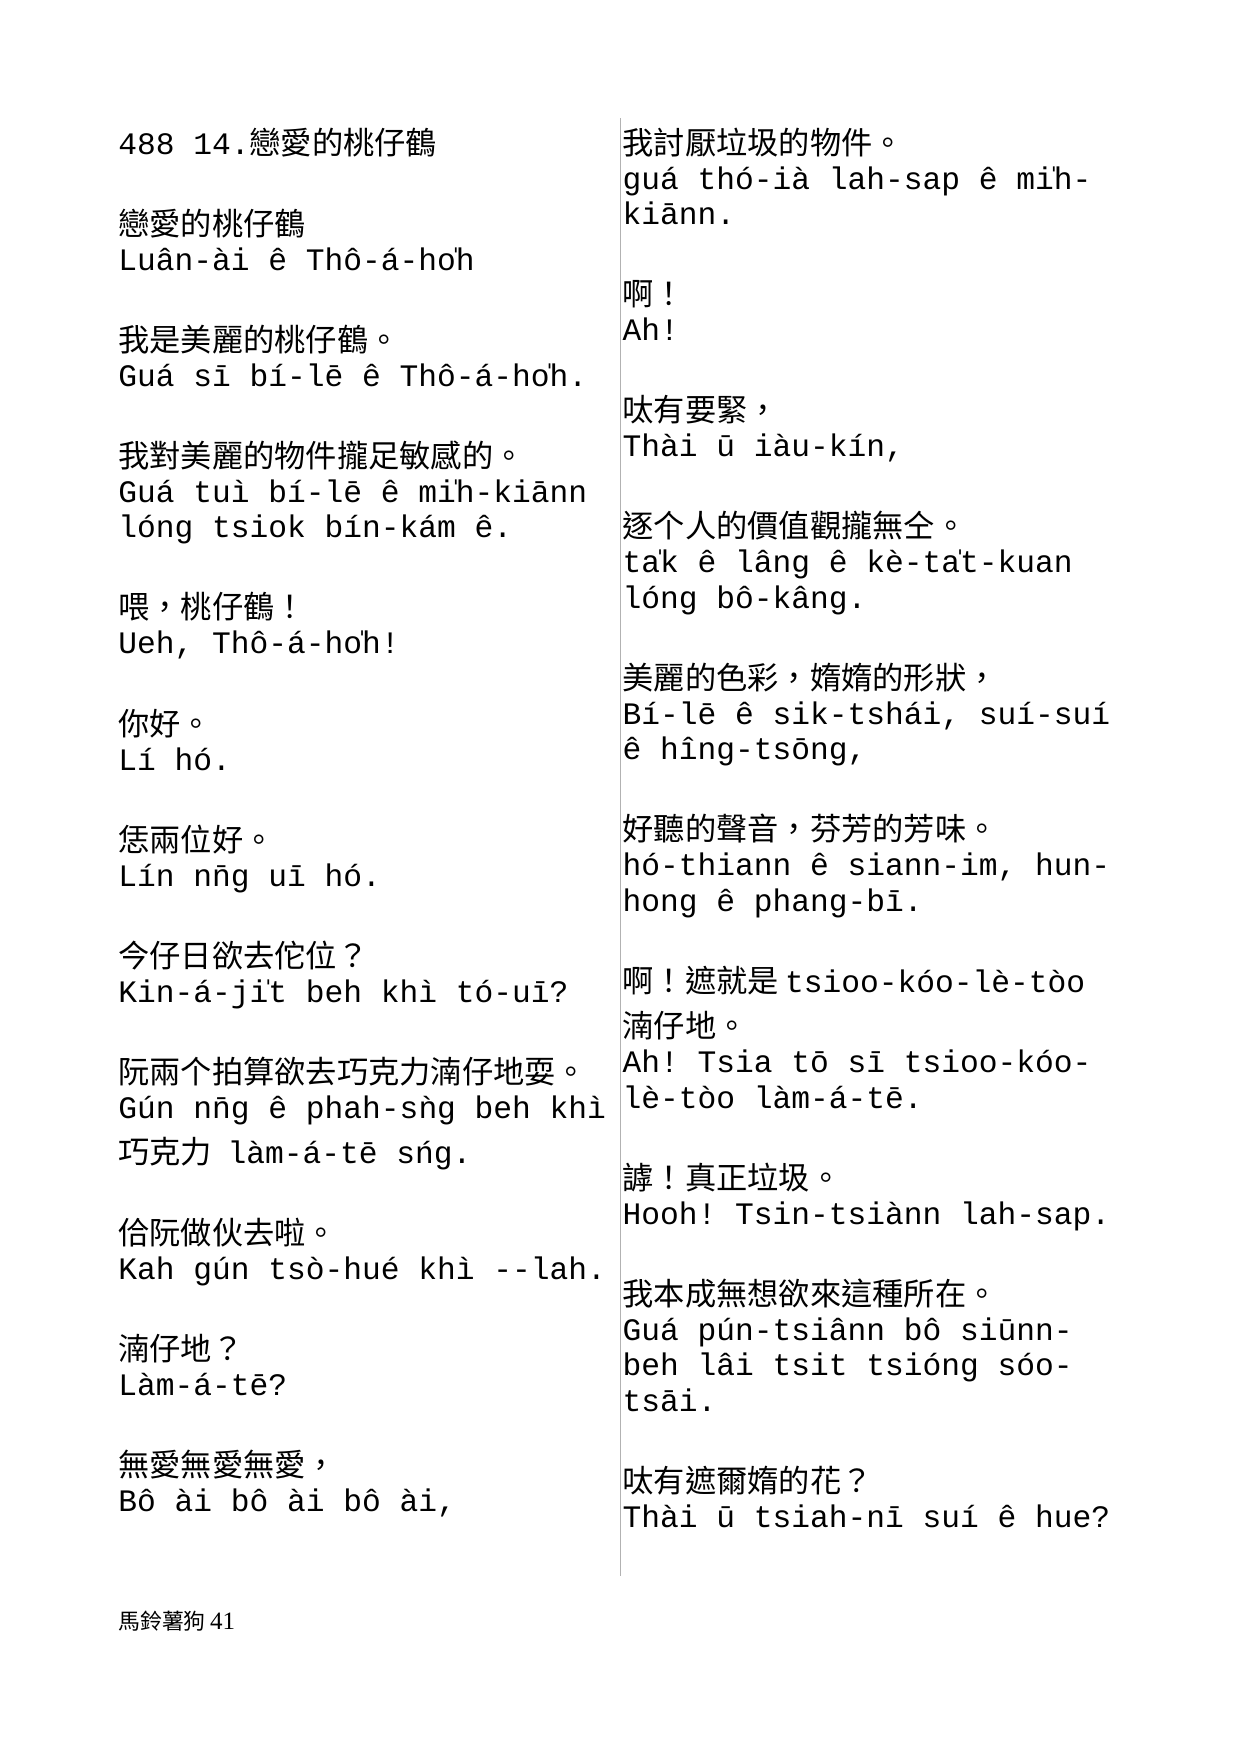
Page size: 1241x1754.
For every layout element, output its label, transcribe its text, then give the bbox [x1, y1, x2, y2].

text 恁兩位好。 [118, 815, 618, 860]
text 今仔日欲去佗位？ [118, 931, 618, 976]
text Luân-ài ê Thô-á-ho̍h [118, 244, 618, 280]
text Gún nn̄g ê phah-sǹg beh khì 巧克力 làm-á-tē sńg. [118, 1092, 618, 1173]
text Hooh! Tsin-tsiànn lah-sap. [622, 1198, 1122, 1234]
text 啊！ [622, 269, 1122, 315]
text hó-thiann ê siann-im, hun-hong ê phang-bī. [622, 850, 1122, 921]
text Ah! Tsia tō sī tsioo-kóo-lè-tòo làm-á-tē. [622, 1047, 1122, 1118]
text Thài ū tsiah-nī suí ê hue? [622, 1501, 1122, 1537]
text Guá pún-tsiânn bô siūnn-beh lâi tsit tsióng sóo-tsāi. [622, 1314, 1122, 1421]
text 我討厭垃圾的物件。 [622, 118, 1122, 163]
text 阮兩个拍算欲去巧克力湳仔地耍。 [118, 1047, 618, 1092]
text 謼！真正垃圾。 [622, 1153, 1122, 1198]
text 呔有要緊， [622, 386, 1122, 431]
text 逐个人的價值觀攏無仝。 [622, 502, 1122, 547]
text Làm-á-tē? [118, 1370, 618, 1405]
text 無愛無愛無愛， [118, 1441, 618, 1486]
text 戀愛的桃仔鶴 [118, 199, 618, 244]
text 啊！遮就是tsioo-kóo-lè-tòo湳仔地。 [622, 956, 1122, 1047]
text Ueh, Thô-á-ho̍h! [118, 628, 618, 663]
text 我是美麗的桃仔鶴。 [118, 315, 618, 360]
text Kah gún tsò-hué khì --lah. [118, 1254, 618, 1289]
text 好聽的聲音，芬芳的芳味。 [622, 804, 1122, 850]
text guá thó-ià lah-sap ê mi̍h-kiānn. [622, 163, 1122, 234]
text Guá sī bí-lē ê Thô-á-ho̍h. [118, 360, 618, 396]
text Thài ū iàu-kín, [622, 431, 1122, 466]
text 湳仔地？ [118, 1324, 618, 1370]
text 488 14.戀愛的桃仔鶴 [118, 118, 618, 164]
text 呔有遮爾媠的花？ [622, 1456, 1122, 1501]
text Bô ài bô ài bô ài, [118, 1486, 618, 1521]
text 佮阮做伙去啦。 [118, 1208, 618, 1254]
text Lín nn̄g uī hó. [118, 860, 618, 895]
text Bí-lē ê sik-tshái, suí-suí ê hîng-tsōng, [622, 698, 1122, 769]
text 喂，桃仔鶴！ [118, 583, 618, 628]
text Lí hó. [118, 744, 618, 779]
text ta̍k ê lâng ê kè-ta̍t-kuan lóng bô-kâng. [622, 547, 1122, 618]
text Ah! [622, 315, 1122, 350]
text Guá tuì bí-lē ê mi̍h-kiānn lóng tsiok bín-kám ê. [118, 476, 618, 547]
text 你好。 [118, 699, 618, 744]
text 我本成無想欲來這種所在。 [622, 1269, 1122, 1314]
text Kin-á-ji̍t beh khì tó-uī? [118, 976, 618, 1011]
text 美麗的色彩，媠媠的形狀， [622, 653, 1122, 698]
text 我對美麗的物件攏足敏感的。 [118, 431, 618, 476]
